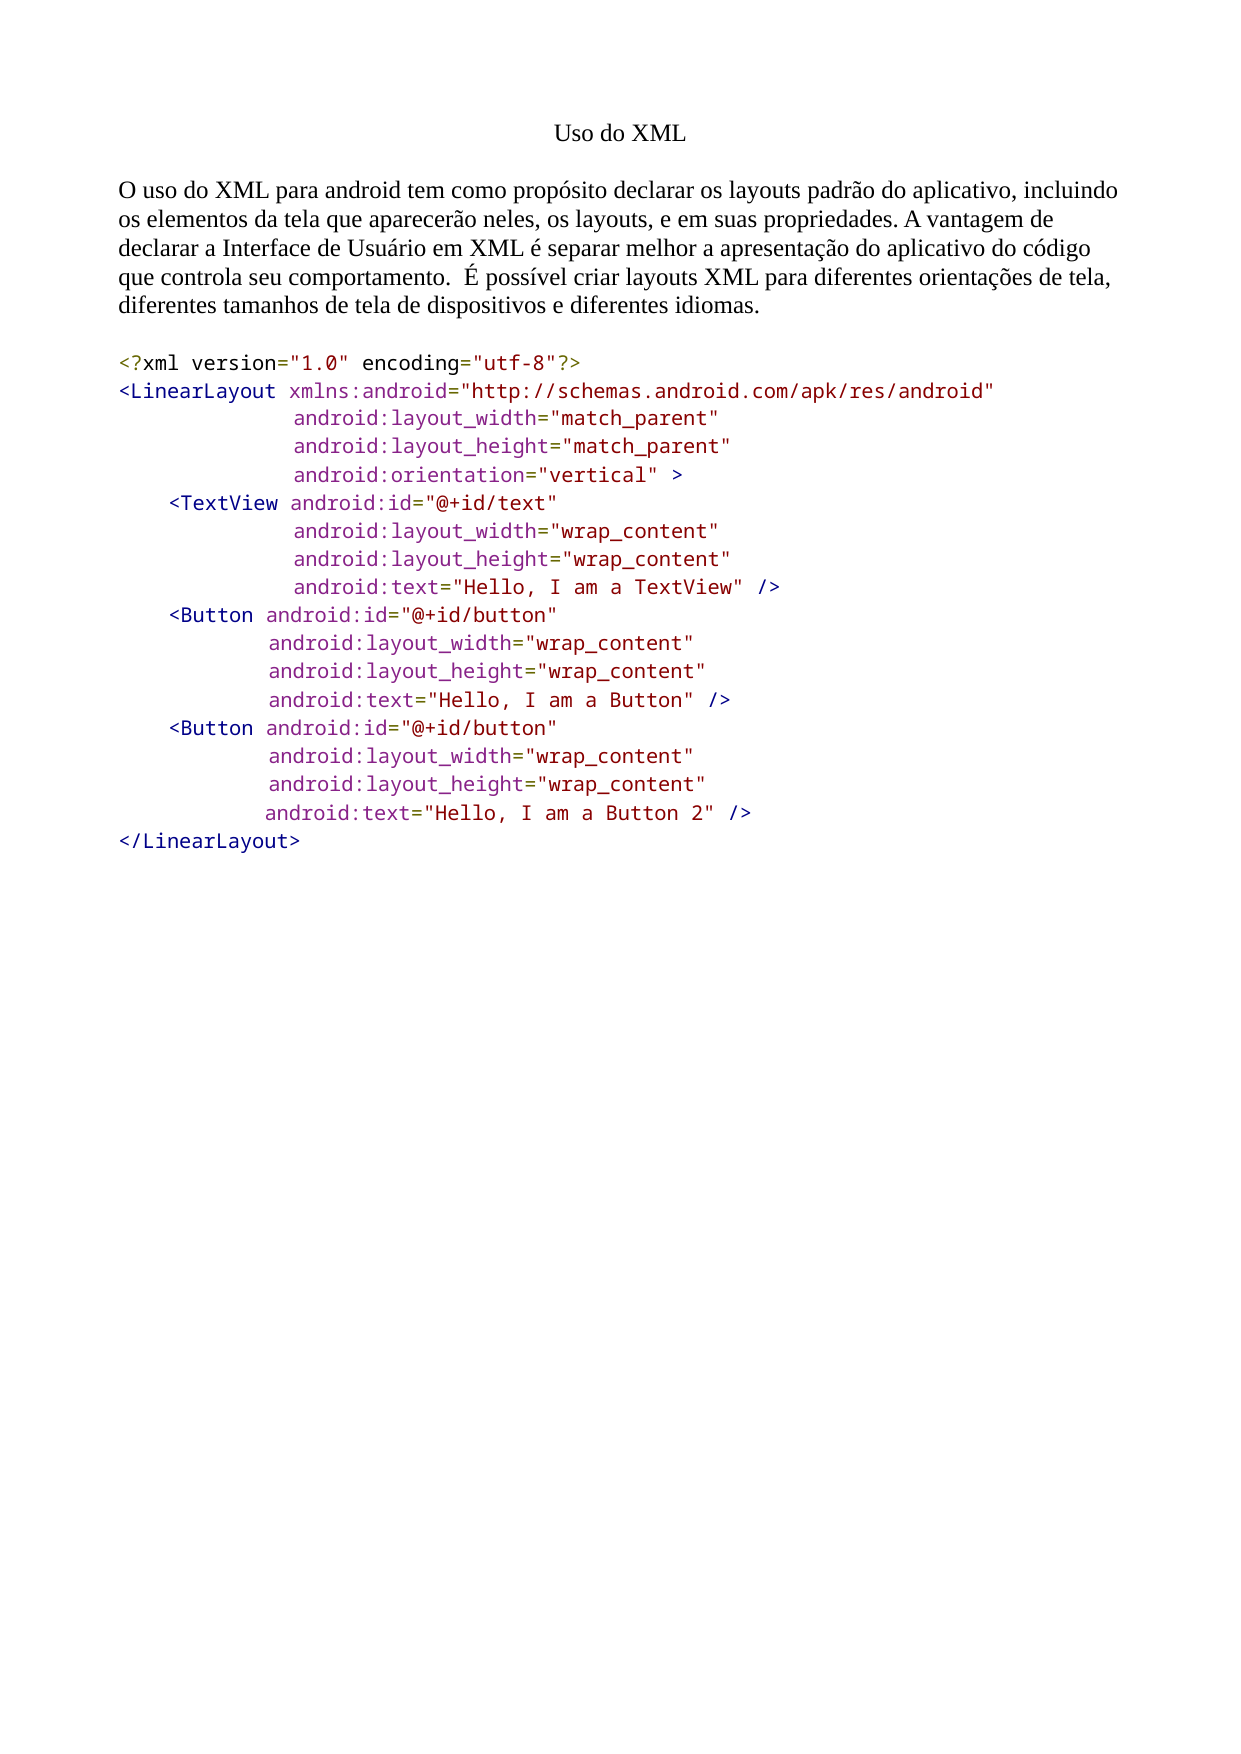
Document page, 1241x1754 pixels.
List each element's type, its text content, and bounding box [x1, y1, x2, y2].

text android:layout_height="wrap_content" [118, 657, 1122, 685]
text android:layout_width="wrap_content" [118, 516, 1122, 544]
text <LinearLayout xmlns:android="http://schemas.android.com/apk/res/android" [118, 376, 1122, 404]
text android:layout_height="wrap_content" [118, 544, 1122, 573]
text </LinearLayout> [118, 826, 1122, 854]
text <Button android:id="@+id/button" [118, 601, 1122, 629]
text Uso do XML [118, 118, 1122, 147]
text android:layout_width="wrap_content" [118, 741, 1122, 769]
text android:layout_height="wrap_content" [118, 769, 1122, 798]
text <Button android:id="@+id/button" [118, 713, 1122, 741]
text android:text="Hello, I am a Button" /> [118, 685, 1122, 713]
text android:text="Hello, I am a TextView" /> [118, 573, 1122, 601]
text android:layout_height="match_parent" [118, 432, 1122, 460]
text android:layout_width="match_parent" [118, 404, 1122, 432]
text O uso do XML para android tem como propósito declarar os layouts padrão do aplicativo, incluindo os elementos da tela que aparecerão neles, os layouts, e em suas propriedades. A vantagem de declarar a Interface de Usuário em XML é separar melhor a apresentação do aplicativo do código que controla seu comportamento. É possível criar layouts XML para diferentes orientações de tela, diferentes tamanhos de tela de dispositivos e diferentes idiomas. [118, 176, 1122, 319]
text android:layout_width="wrap_content" [118, 629, 1122, 657]
text <?xml version="1.0" encoding="utf-8"?> [118, 348, 1122, 376]
text <TextView android:id="@+id/text" [118, 488, 1122, 516]
text android:orientation="vertical" > [118, 460, 1122, 488]
text android:text="Hello, I am a Button 2" /> [118, 798, 1122, 826]
